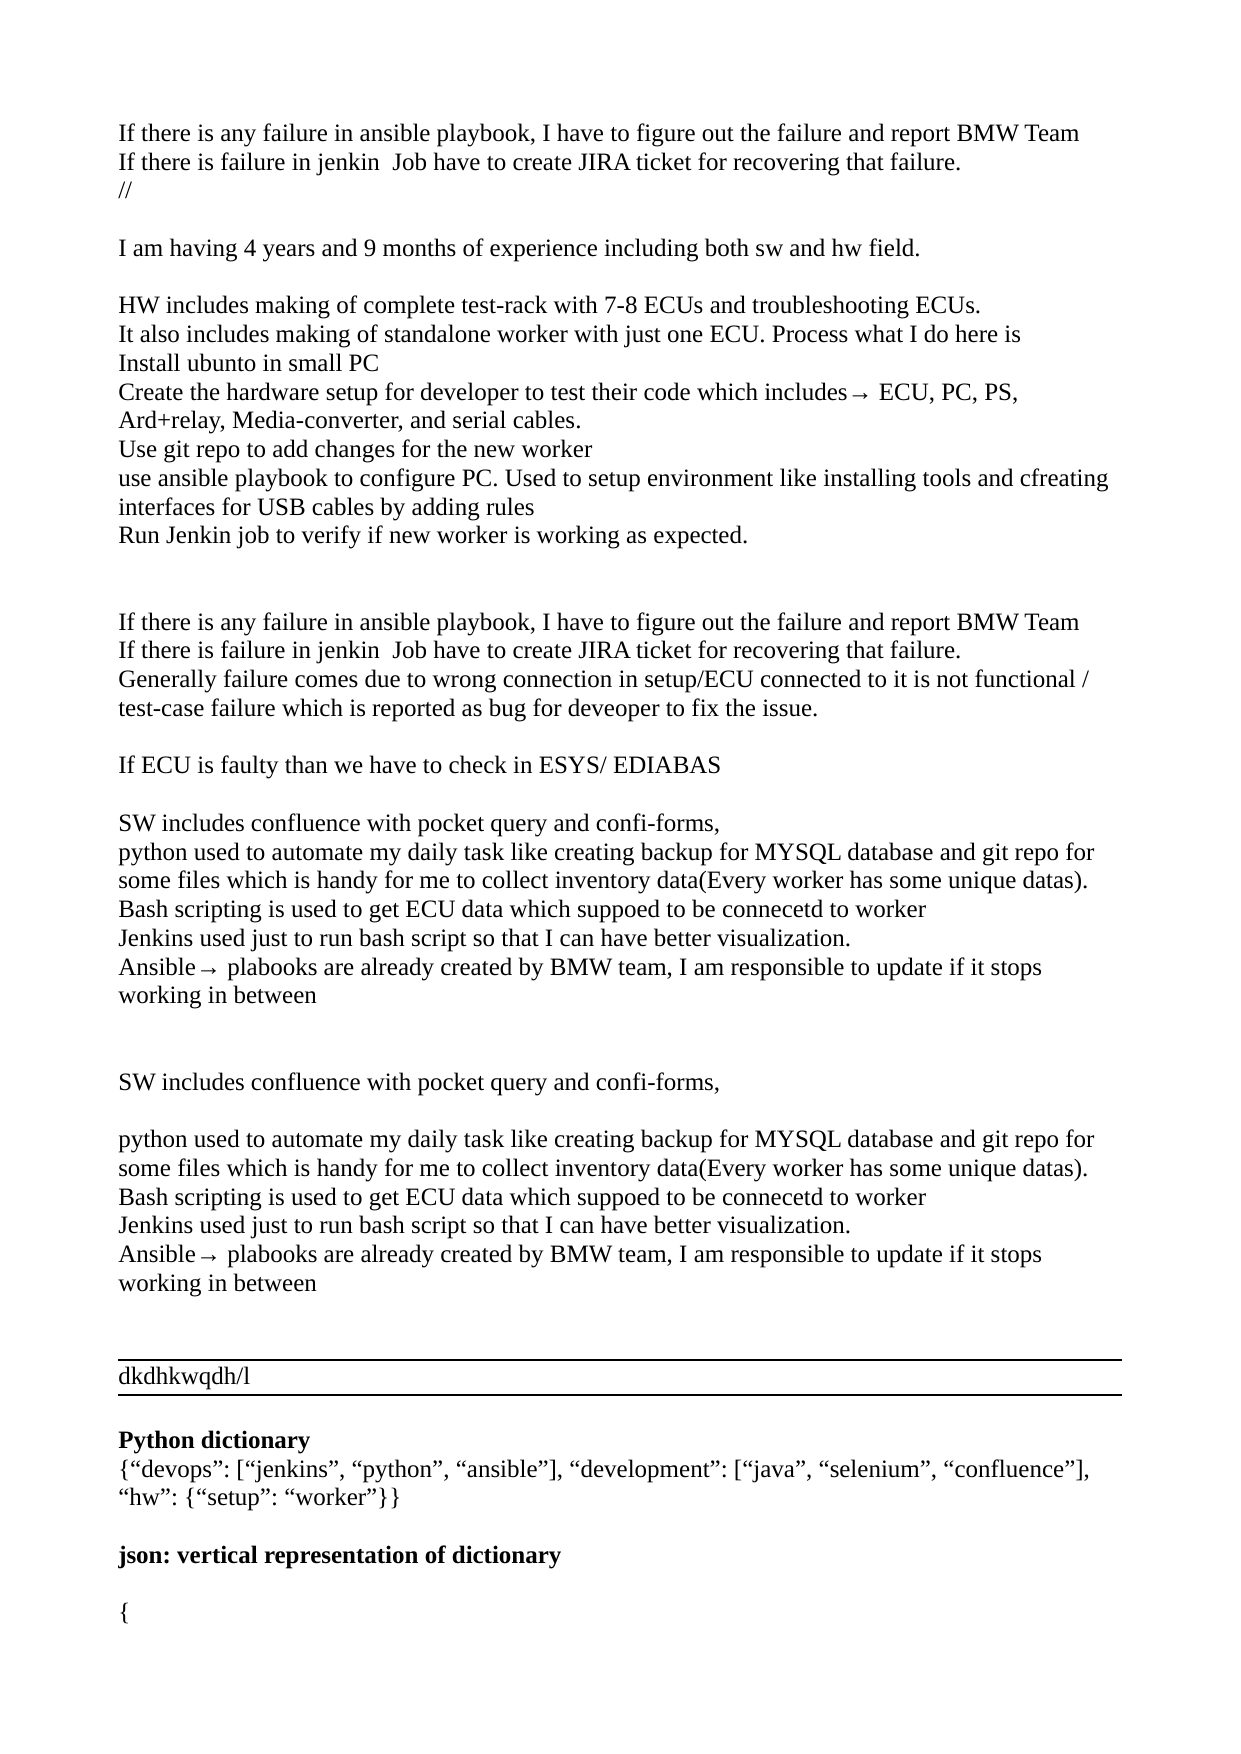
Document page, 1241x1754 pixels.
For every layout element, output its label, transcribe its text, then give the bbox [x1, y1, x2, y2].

text Jenkins used just to run bash script so that I can have better visualization. [118, 923, 1122, 952]
text {“devops”: [“jenkins”, “python”, “ansible”], “development”: [“java”, “selenium”, “confluence”], “hw”: {“setup”: “worker”}} [118, 1454, 1122, 1511]
text If there is any failure in ansible playbook, I have to figure out the failure and report BMW Team If there is failure in jenkin Job have to create JIRA ticket for recovering that failure. [118, 607, 1122, 664]
text // [118, 176, 1122, 204]
text Run Jenkin job to verify if new worker is working as expected. [118, 521, 1122, 549]
text Bash scripting is used to get ECU data which suppoed to be connecetd to worker [118, 1182, 1122, 1211]
text python used to automate my daily task like creating backup for MYSQL database and git repo for some files which is handy for me to collect inventory data(Every worker has some unique datas). [118, 1124, 1122, 1182]
text Bash scripting is used to get ECU data which suppoed to be connecetd to worker [118, 894, 1122, 923]
text Python dictionary [118, 1425, 1122, 1454]
text Use git repo to add changes for the new worker [118, 434, 1122, 463]
text HW includes making of complete test-rack with 7-8 ECUs and troubleshooting ECUs. [118, 291, 1122, 319]
text python used to automate my daily task like creating backup for MYSQL database and git repo for some files which is handy for me to collect inventory data(Every worker has some unique datas). [118, 837, 1122, 894]
text Ansible→ plabooks are already created by BMW team, I am responsible to update if it stops working in between [118, 952, 1122, 1009]
text Generally failure comes due to wrong connection in setup/ECU connected to it is not functional / test-case failure which is reported as bug for deveoper to fix the issue. [118, 664, 1122, 722]
text It also includes making of standalone worker with just one ECU. Process what I do here is Install ubunto in small PC Create the hardware setup for developer to test their code which includes→ ECU, PC, PS, Ard+relay, Media-converter, and serial cables. [118, 319, 1122, 434]
text SW includes confluence with pocket query and confi-forms, [118, 808, 1122, 837]
text If there is any failure in ansible playbook, I have to figure out the failure and report BMW Team If there is failure in jenkin Job have to create JIRA ticket for recovering that failure. [118, 118, 1122, 176]
text SW includes confluence with pocket query and confi-forms, [118, 1067, 1122, 1096]
text Jenkins used just to run bash script so that I can have better visualization. [118, 1211, 1122, 1239]
text json: vertical representation of dictionary [118, 1540, 1122, 1569]
text I am having 4 years and 9 months of experience including both sw and hw field. [118, 233, 1122, 262]
text If ECU is faulty than we have to check in ESYS/ EDIABAS [118, 751, 1122, 808]
text Ansible→ plabooks are already created by BMW team, I am responsible to update if it stops working in between [118, 1239, 1122, 1297]
text { [118, 1597, 1122, 1626]
text use ansible playbook to configure PC. Used to setup environment like installing tools and cfreating interfaces for USB cables by adding rules [118, 463, 1122, 521]
text dkdhkwqdh/l [118, 1361, 1122, 1394]
